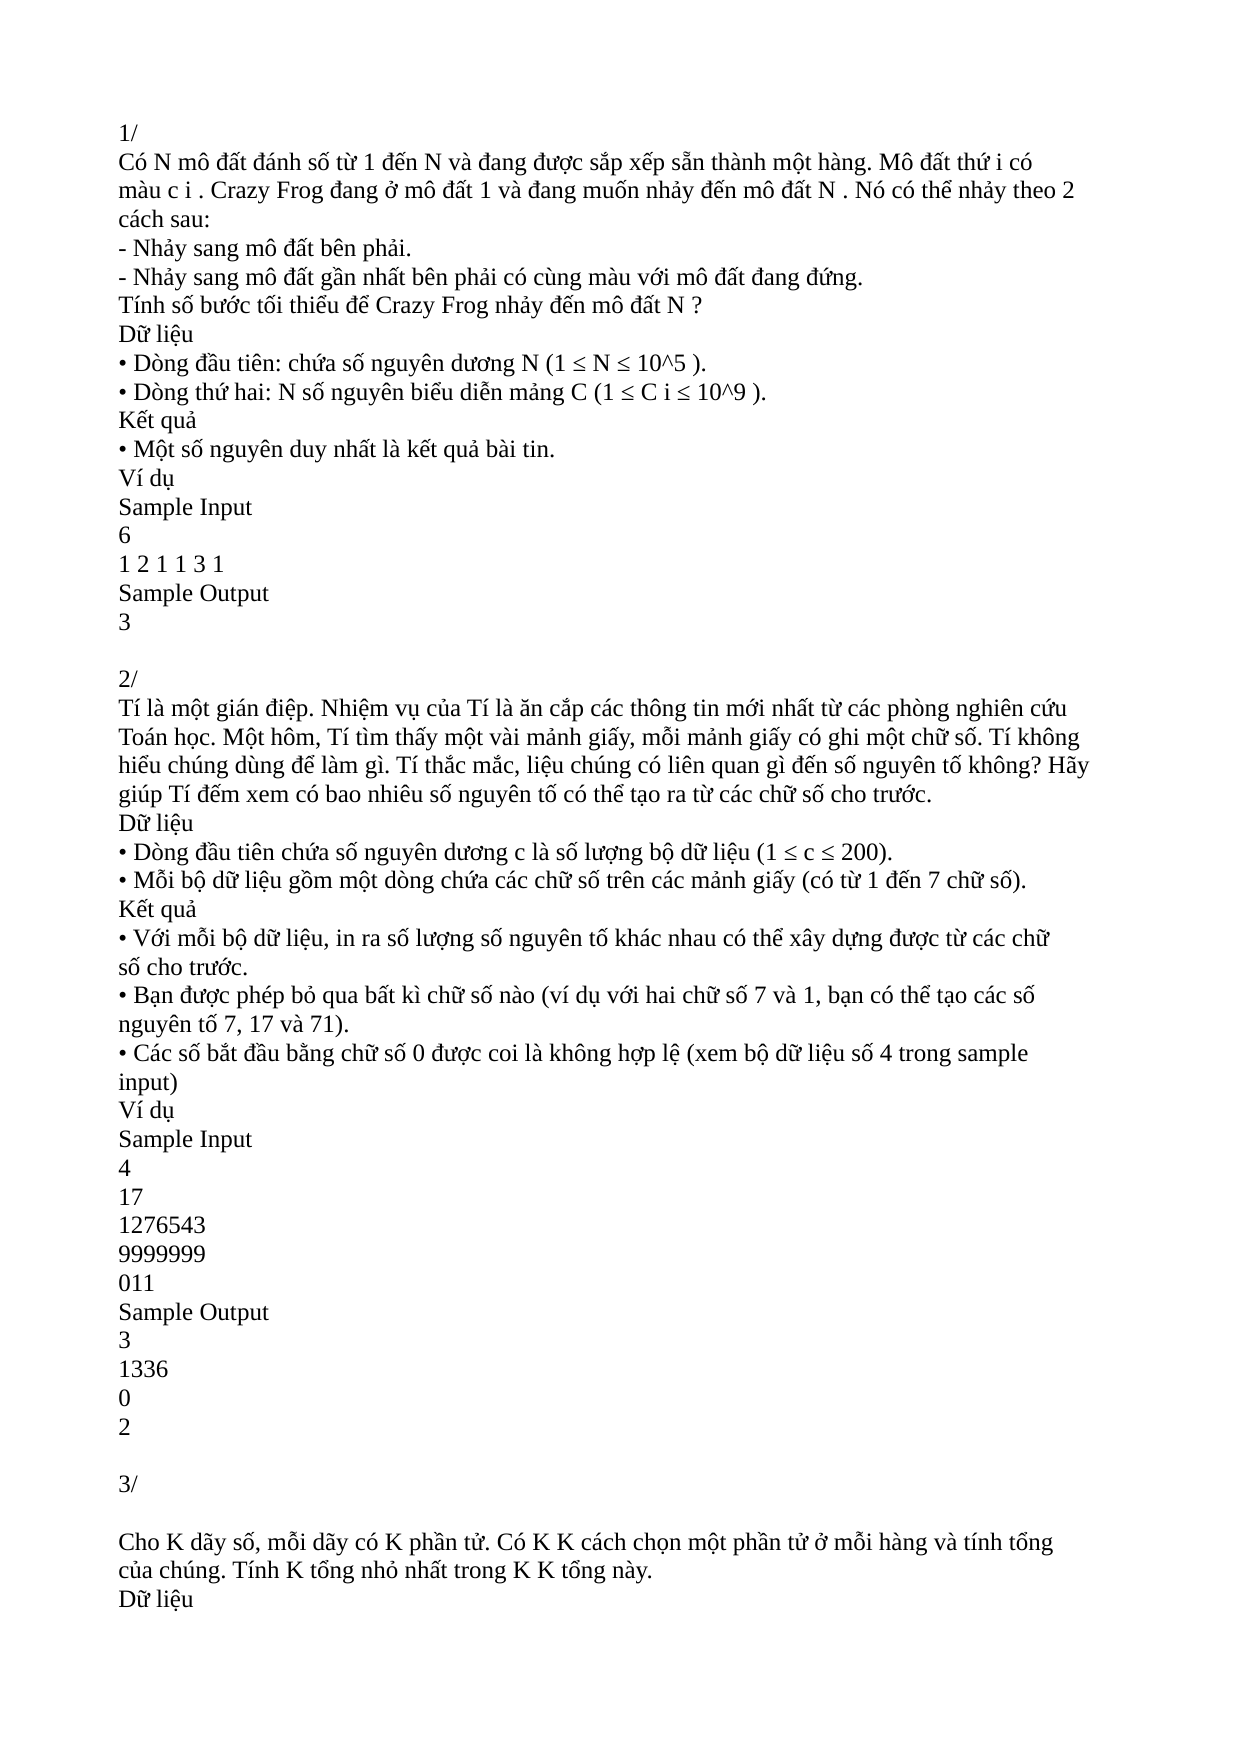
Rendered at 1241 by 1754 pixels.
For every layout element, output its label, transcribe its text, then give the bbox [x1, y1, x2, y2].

text 1336 [118, 1354, 1122, 1383]
text Tí là một gián điệp. Nhiệm vụ của Tí là ăn cắp các thông tin mới nhất từ các phòng nghiên cứu [118, 693, 1122, 722]
text - Nhảy sang mô đất bên phải. [118, 233, 1122, 262]
text Sample Input [118, 492, 1122, 521]
text • Mỗi bộ dữ liệu gồm một dòng chứa các chữ số trên các mảnh giấy (có từ 1 đến 7 chữ số). [118, 866, 1122, 894]
text Sample Output [118, 1297, 1122, 1326]
text màu c i . Crazy Frog đang ở mô đất 1 và đang muốn nhảy đến mô đất N . Nó có thể nhảy theo 2 cách sau: [118, 176, 1122, 233]
text 4 [118, 1153, 1122, 1182]
text Kết quả [118, 406, 1122, 434]
text 1/ [118, 118, 1122, 147]
text Dữ liệu [118, 1584, 1122, 1613]
text • Với mỗi bộ dữ liệu, in ra số lượng số nguyên tố khác nhau có thể xây dựng được từ các chữ [118, 923, 1122, 952]
text hiểu chúng dùng để làm gì. Tí thắc mắc, liệu chúng có liên quan gì đến số nguyên tố không? Hãy [118, 751, 1122, 779]
text nguyên tố 7, 17 và 71). [118, 1009, 1122, 1038]
text 3 [118, 607, 1122, 636]
text Sample Output [118, 578, 1122, 607]
text Toán học. Một hôm, Tí tìm thấy một vài mảnh giấy, mỗi mảnh giấy có ghi một chữ số. Tí không [118, 722, 1122, 751]
text Dữ liệu [118, 319, 1122, 348]
text • Các số bắt đầu bằng chữ số 0 được coi là không hợp lệ (xem bộ dữ liệu số 4 trong sample [118, 1038, 1122, 1067]
text Kết quả [118, 894, 1122, 923]
text • Dòng thứ hai: N số nguyên biểu diễn mảng C (1 ≤ C i ≤ 10^9 ). [118, 377, 1122, 406]
text Ví dụ [118, 1096, 1122, 1124]
text Có N mô đất đánh số từ 1 đến N và đang được sắp xếp sẵn thành một hàng. Mô đất thứ i có [118, 147, 1122, 176]
text 6 [118, 521, 1122, 549]
text Dữ liệu [118, 808, 1122, 837]
text của chúng. Tính K tổng nhỏ nhất trong K K tổng này. [118, 1556, 1122, 1584]
text Tính số bước tối thiểu để Crazy Frog nhảy đến mô đất N ? [118, 291, 1122, 319]
text 2/ [118, 664, 1122, 693]
text 9999999 [118, 1239, 1122, 1268]
text 011 [118, 1268, 1122, 1297]
text 17 [118, 1182, 1122, 1211]
text 3/ [118, 1469, 1122, 1498]
text Ví dụ [118, 463, 1122, 492]
text giúp Tí đếm xem có bao nhiêu số nguyên tố có thể tạo ra từ các chữ số cho trước. [118, 779, 1122, 808]
text • Dòng đầu tiên chứa số nguyên dương c là số lượng bộ dữ liệu (1 ≤ c ≤ 200). [118, 837, 1122, 866]
text số cho trước. [118, 952, 1122, 981]
text - Nhảy sang mô đất gần nhất bên phải có cùng màu với mô đất đang đứng. [118, 262, 1122, 291]
text • Dòng đầu tiên: chứa số nguyên dương N (1 ≤ N ≤ 10^5 ). [118, 348, 1122, 377]
text • Bạn được phép bỏ qua bất kì chữ số nào (ví dụ với hai chữ số 7 và 1, bạn có thể tạo các số [118, 981, 1122, 1009]
text • Một số nguyên duy nhất là kết quả bài tin. [118, 434, 1122, 463]
text 2 [118, 1412, 1122, 1441]
text 3 [118, 1326, 1122, 1354]
text Sample Input [118, 1124, 1122, 1153]
text 1276543 [118, 1211, 1122, 1239]
text Cho K dãy số, mỗi dãy có K phần tử. Có K K cách chọn một phần tử ở mỗi hàng và tính tổng [118, 1527, 1122, 1556]
text 0 [118, 1383, 1122, 1412]
text input) [118, 1067, 1122, 1096]
text 1 2 1 1 3 1 [118, 549, 1122, 578]
